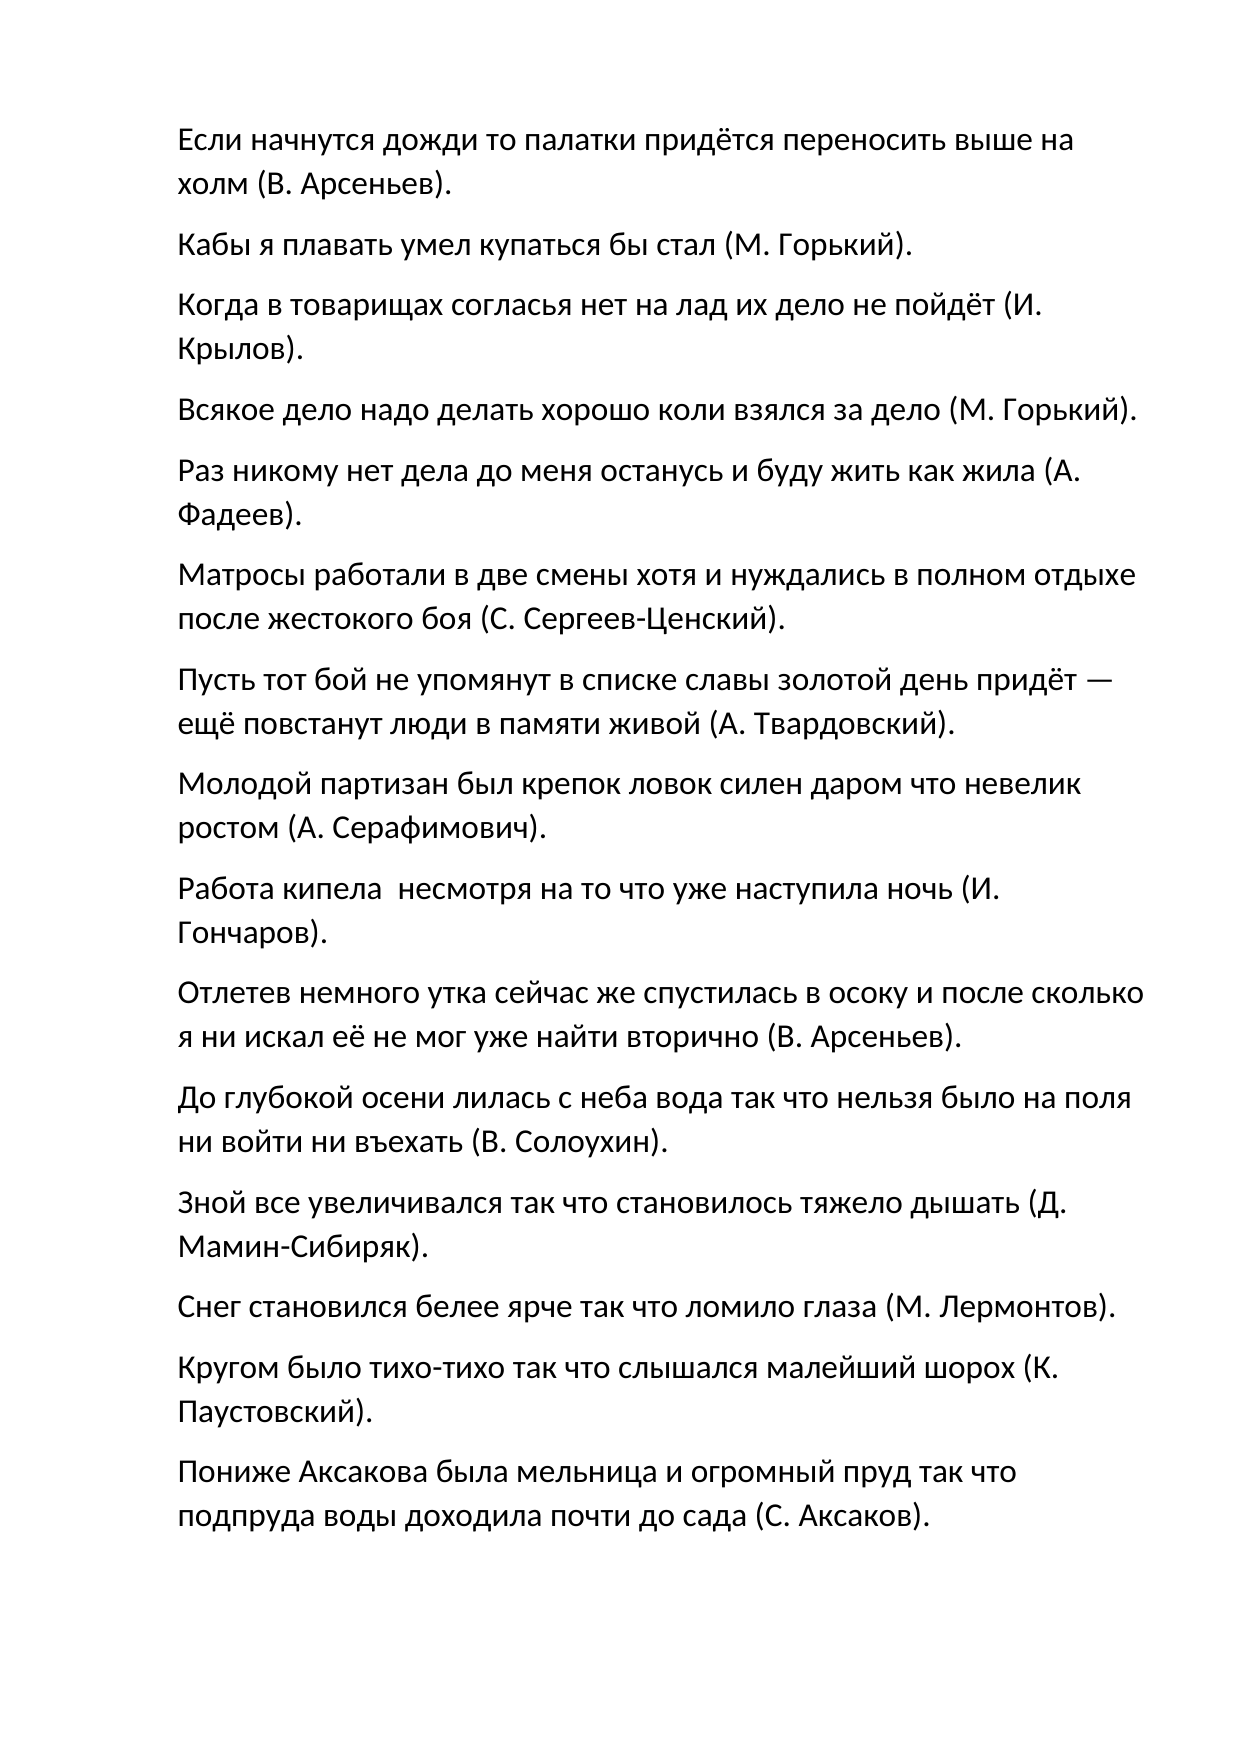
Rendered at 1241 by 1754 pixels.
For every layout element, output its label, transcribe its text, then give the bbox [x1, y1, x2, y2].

text Работа кипела несмотря на то что уже наступила ночь (И. Гончаров). [177, 867, 1152, 952]
text Раз никому нет дела до меня останусь и буду жить как жила (А. Фадеев). [177, 448, 1152, 533]
text Снег становился белее ярче так что ломило глаза (М. Лермонтов). [177, 1285, 1152, 1326]
text Кабы я плавать умел купаться бы стал (М. Горький). [177, 223, 1152, 263]
text Пусть тот бой не упомянут в списке славы золотой день придёт — ещё повстанут люди в памяти живой (А. Твардовский). [177, 658, 1152, 742]
text Матросы работали в две смены хотя и нуждались в полном отдыхе после жестокого боя (С. Сергеев-Ценский). [177, 553, 1152, 638]
text Когда в товарищах согласья нет на лад их дело не пойдёт (И. Крылов). [177, 283, 1152, 368]
text Всякое дело надо делать хорошо коли взялся за дело (М. Горький). [177, 388, 1152, 429]
text До глубокой осени лилась с неба вода так что нельзя было на поля ни войти ни въехать (В. Солоухин). [177, 1076, 1152, 1161]
text Зной все увеличивался так что становилось тяжело дышать (Д. Мамин-Сибиряк). [177, 1181, 1152, 1265]
text Кругом было тихо-тихо так что слышался малейший шорох (К. Паустовский). [177, 1346, 1152, 1431]
text Молодой партизан был крепок ловок силен даром что невелик ростом (А. Серафимович). [177, 762, 1152, 847]
text Пониже Аксакова была мельница и огромный пруд так что подпруда воды доходила почти до сада (С. Аксаков). [177, 1450, 1152, 1535]
text Отлетев немного утка сейчас же спустилась в осоку и после сколько я ни искал её не мог уже найти вторично (В. Арсеньев). [177, 971, 1152, 1056]
text Если начнутся дожди то палатки придётся переносить выше на холм (В. Арсеньев). [177, 118, 1152, 203]
